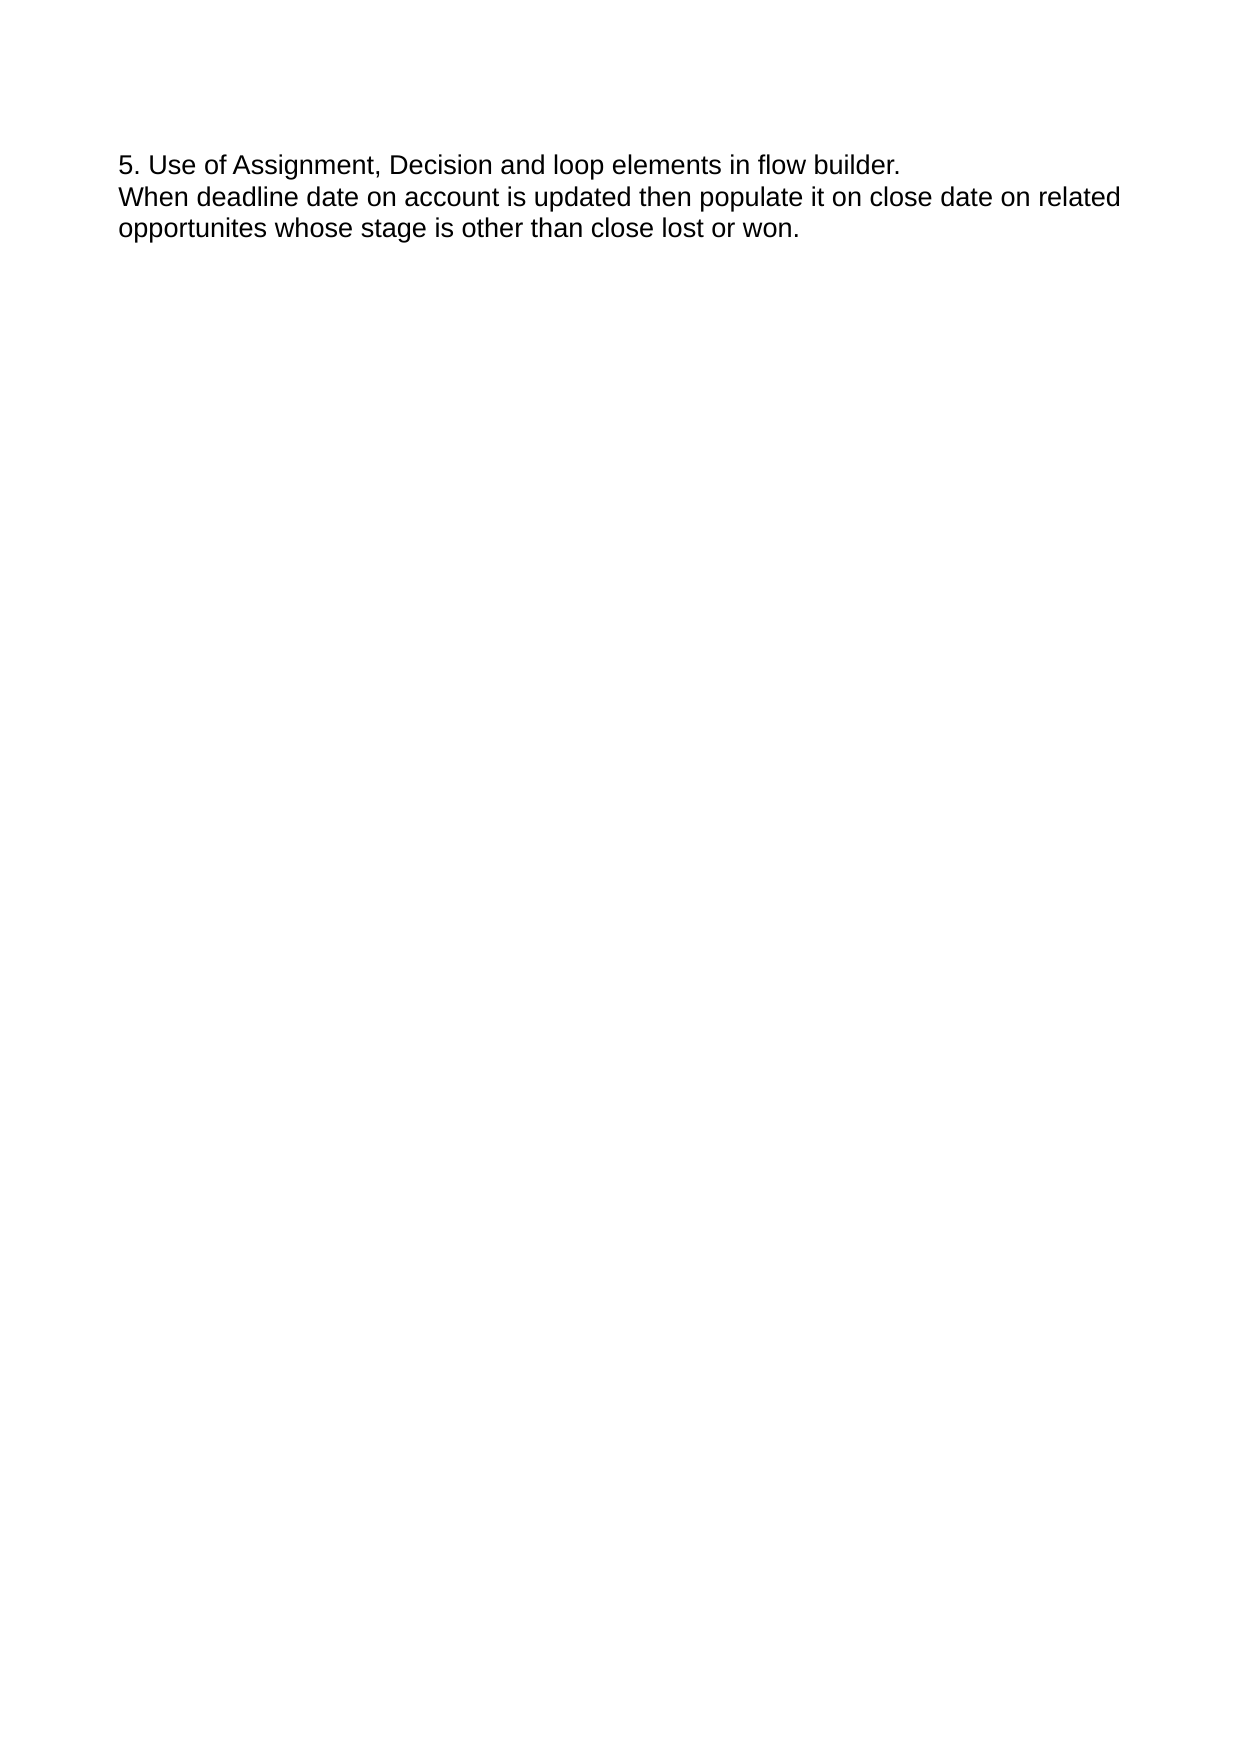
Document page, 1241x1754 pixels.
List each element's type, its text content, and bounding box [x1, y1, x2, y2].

text When deadline date on account is updated then populate it on close date on related opportunites whose stage is other than close lost or won. [118, 181, 1122, 243]
text 5. Use of Assignment, Decision and loop elements in flow builder. [118, 149, 1122, 181]
